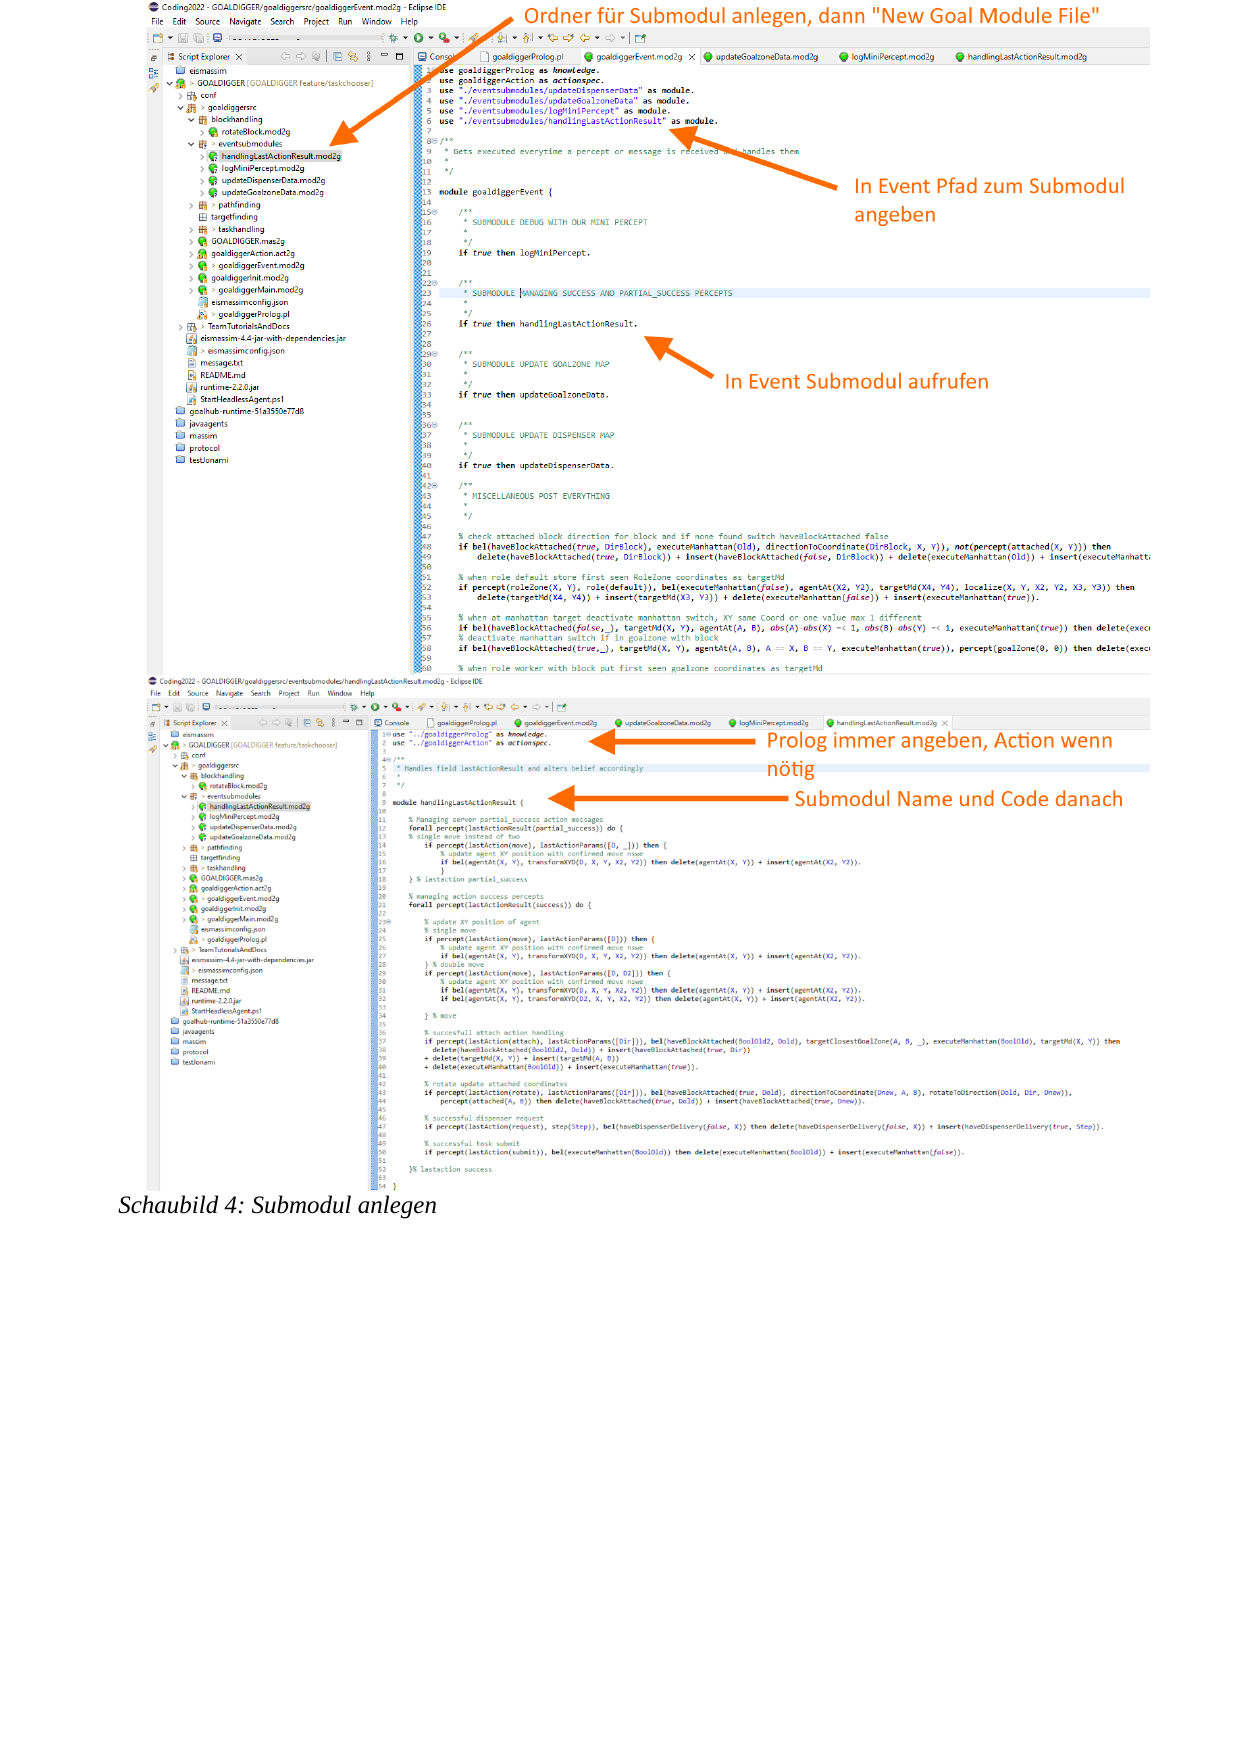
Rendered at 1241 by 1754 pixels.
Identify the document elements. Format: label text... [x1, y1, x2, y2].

picture [146, 0, 1151, 1191]
text Schaubild 4: Submodul anlegen [118, 131, 1122, 1219]
